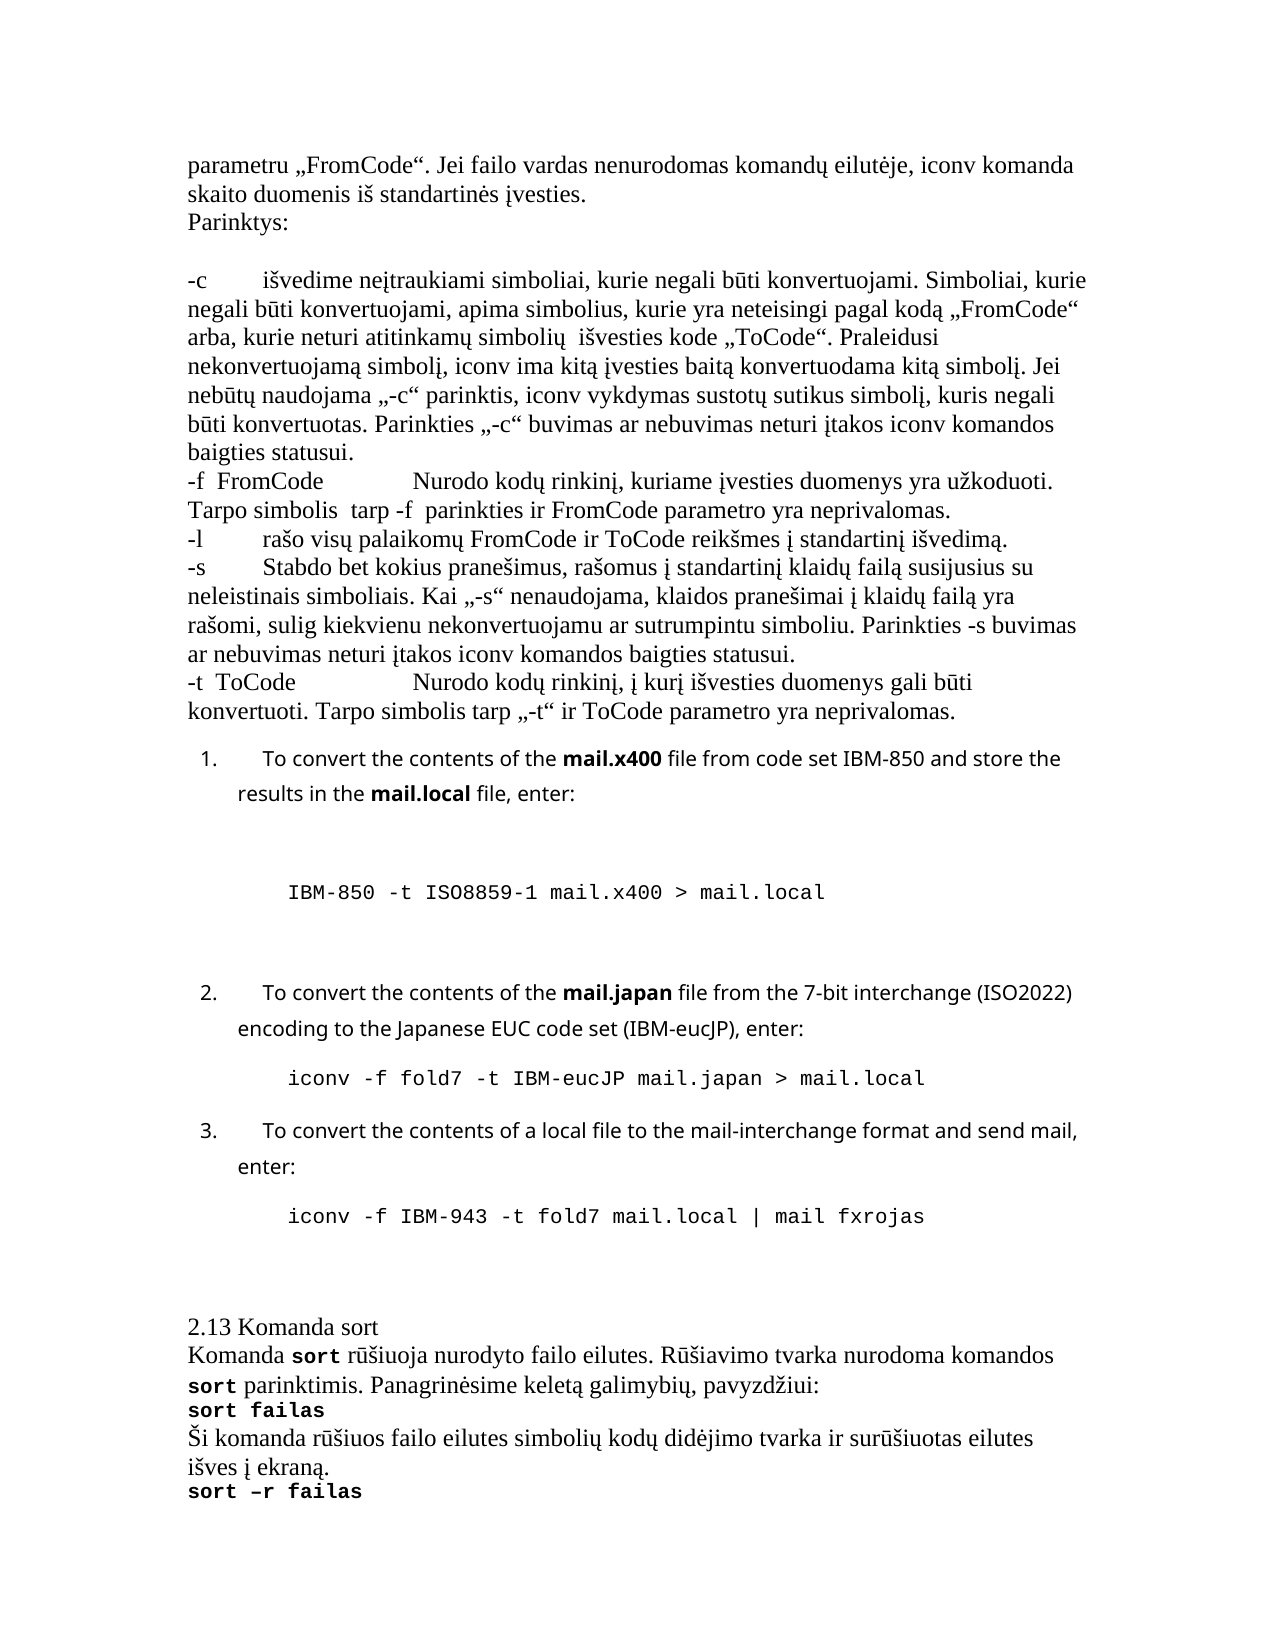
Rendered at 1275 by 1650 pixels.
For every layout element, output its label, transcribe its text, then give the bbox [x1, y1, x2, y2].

text sort –r failas [187, 1481, 1087, 1504]
text Komanda sort rūšiuoja nurodyto failo eilutes. Rūšiavimo tvarka nurodoma komandos sort parinktimis. Panagrinėsime keletą galimybių, pavyzdžiui: [187, 1341, 1087, 1400]
list To convert the contents of the mail.japan file from the 7-bit interchange (ISO2022) encoding to the Japanese EUC code set (IBM-eucJP), enter: [200, 978, 1087, 1042]
list To convert the contents of the mail.x400 file from code set IBM-850 and store the results in the mail.local file, enter: [200, 744, 1087, 808]
text -t ToCode Nurodo kodų rinkinį, į kurį išvesties duomenys gali būti konvertuoti. Tarpo simbolis tarp „-t“ ir ToCode parametro yra neprivalomas. [187, 667, 1087, 725]
text Parinktys: [187, 207, 1087, 236]
text parametru „FromCode“. Jei failo vardas nenurodomas komandų eilutėje, iconv komanda skaito duomenis iš standartinės įvesties. [187, 150, 1087, 207]
list To convert the contents of a local file to the mail-interchange format and send mail, enter: [200, 1116, 1087, 1180]
text -l rašo visų palaikomų FromCode ir ToCode reikšmes į standartinį išvedimą. [187, 524, 1087, 552]
text iconv -f IBM-943 -t fold7 mail.local | mail fxrojas [287, 1206, 1087, 1230]
text -c išvedime neįtraukiami simboliai, kurie negali būti konvertuojami. Simboliai, kurie negali būti konvertuojami, apima simbolius, kurie yra neteisingi pagal kodą „FromCode“ arba, kurie neturi atitinkamų simbolių išvesties kode „ToCode“. Praleidusi nekonvertuojamą simbolį, iconv ima kitą įvesties baitą konvertuodama kitą simbolį. Jei nebūtų naudojama „-c“ parinktis, iconv vykdymas sustotų sutikus simbolį, kuris negali būti konvertuotas. Parinkties „-c“ buvimas ar nebuvimas neturi įtakos iconv komandos baigties statusui. [187, 265, 1087, 466]
text iconv -f fold7 -t IBM-eucJP mail.japan > mail.local [287, 1068, 1087, 1092]
text IBM-850 -t ISO8859-1 mail.x400 > mail.local [287, 882, 1087, 905]
text sort failas [187, 1400, 1087, 1423]
text -s Stabdo bet kokius pranešimus, rašomus į standartinį klaidų failą susijusius su neleistinais simboliais. Kai „-s“ nenaudojama, klaidos pranešimai į klaidų failą yra rašomi, sulig kiekvienu nekonvertuojamu ar sutrumpintu simboliu. Parinkties -s buvimas ar nebuvimas neturi įtakos iconv komandos baigties statusui. [187, 552, 1087, 667]
text -f FromCode Nurodo kodų rinkinį, kuriame įvesties duomenys yra užkoduoti. Tarpo simbolis tarp -f parinkties ir FromCode parametro yra neprivalomas. [187, 466, 1087, 524]
text Ši komanda rūšiuos failo eilutes simbolių kodų didėjimo tvarka ir surūšiuotas eilutes išves į ekraną. [187, 1423, 1087, 1481]
text 2.13 Komanda sort [187, 1312, 1087, 1341]
